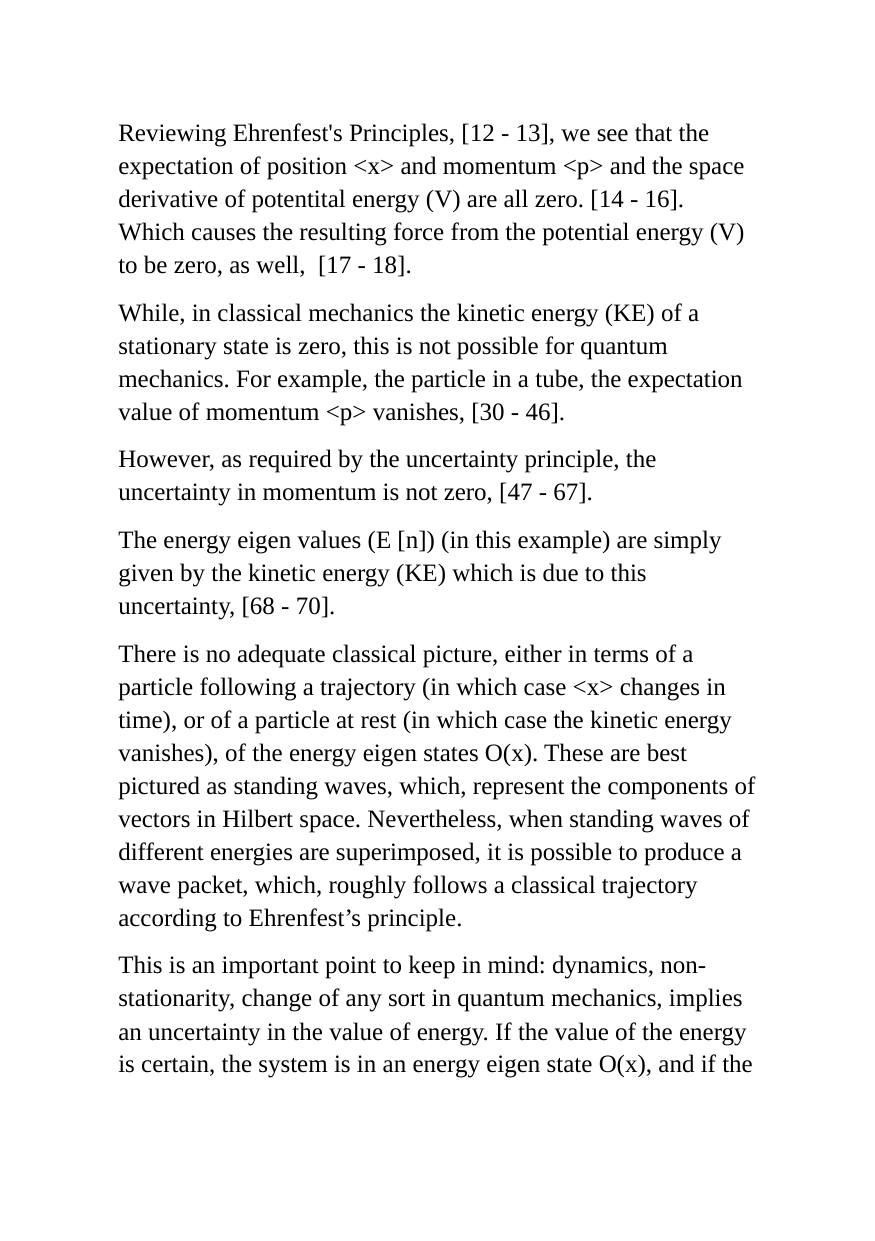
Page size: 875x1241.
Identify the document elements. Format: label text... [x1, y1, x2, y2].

text Reviewing Ehrenfest's Principles, [12 - 13], we see that the expectation of position <x> and momentum <p> and the space derivative of potentital energy (V) are all zero. [14 - 16]. Which causes the resulting force from the potential energy (V) to be zero, as well, [17 - 18]. [118, 118, 756, 279]
text While, in classical mechanics the kinetic energy (KE) of a stationary state is zero, this is not possible for quantum mechanics. For example, the particle in a tube, the expectation value of momentum <p> vanishes, [30 - 46]. [118, 298, 756, 426]
text However, as required by the uncertainty principle, the uncertainty in momentum is not zero, [47 - 67]. [118, 444, 756, 506]
text This is an important point to keep in mind: dynamics, non-stationarity, change of any sort in quantum mechanics, implies an uncertainty in the value of energy. If the value of the energy is certain, the system is in an energy eigen state O(x), and if the [118, 951, 756, 1078]
text The energy eigen values (E [n]) (in this example) are simply given by the kinetic energy (KE) which is due to this uncertainty, [68 - 70]. [118, 525, 756, 620]
text There is no adequate classical picture, either in terms of a particle following a trajectory (in which case <x> changes in time), or of a particle at rest (in which case the kinetic energy vanishes), of the energy eigen states O(x). These are best pictured as standing waves, which, represent the components of vectors in Hilbert space. Nevertheless, when standing waves of different energies are superimposed, it is possible to produce a wave packet, which, roughly follows a classical trajectory according to Ehrenfest’s principle. [118, 639, 756, 932]
